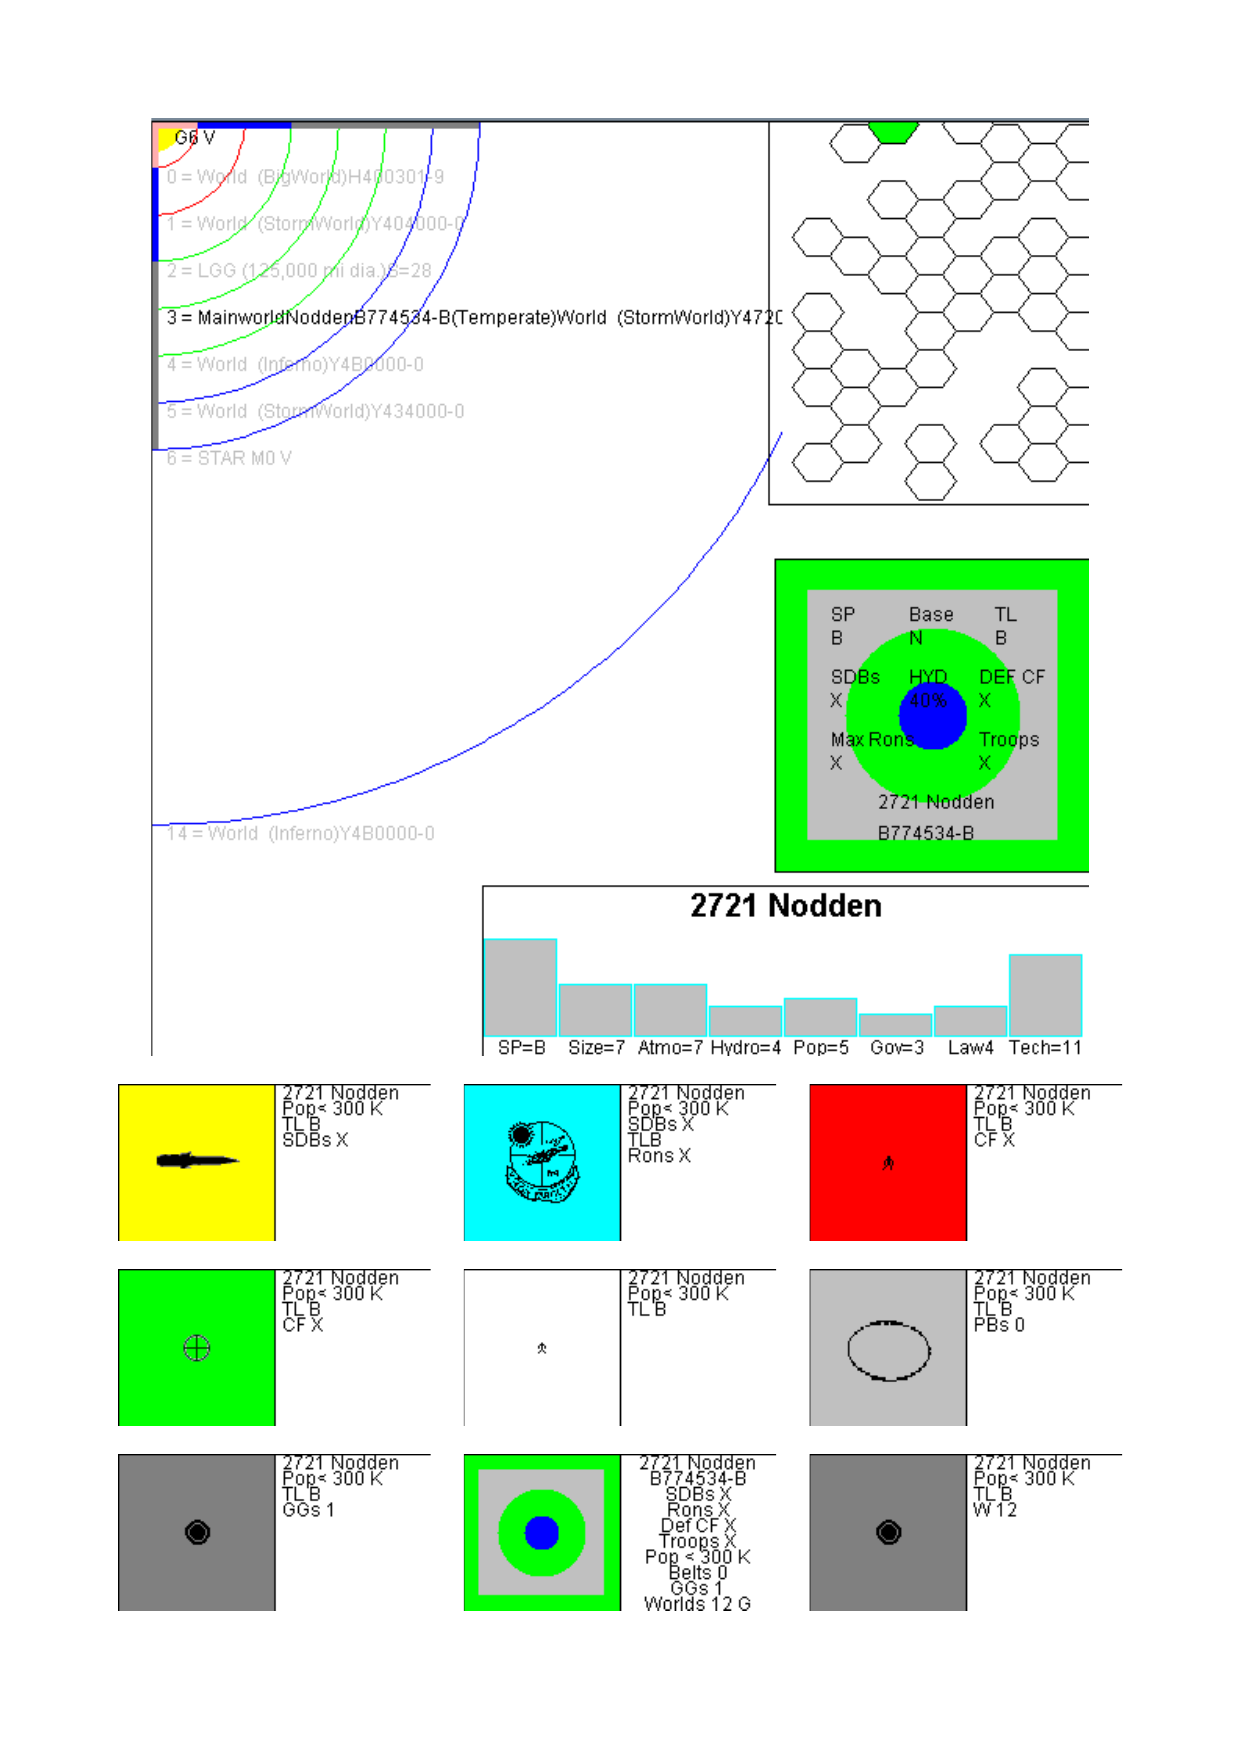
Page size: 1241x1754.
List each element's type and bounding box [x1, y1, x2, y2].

picture [118, 1454, 431, 1611]
picture [809, 1269, 1123, 1426]
picture [463, 1269, 777, 1426]
picture [809, 1454, 1123, 1611]
picture [463, 1084, 777, 1241]
picture [809, 1084, 1123, 1241]
picture [151, 118, 1089, 1056]
picture [463, 1454, 777, 1611]
picture [118, 1084, 431, 1241]
picture [118, 1269, 431, 1426]
